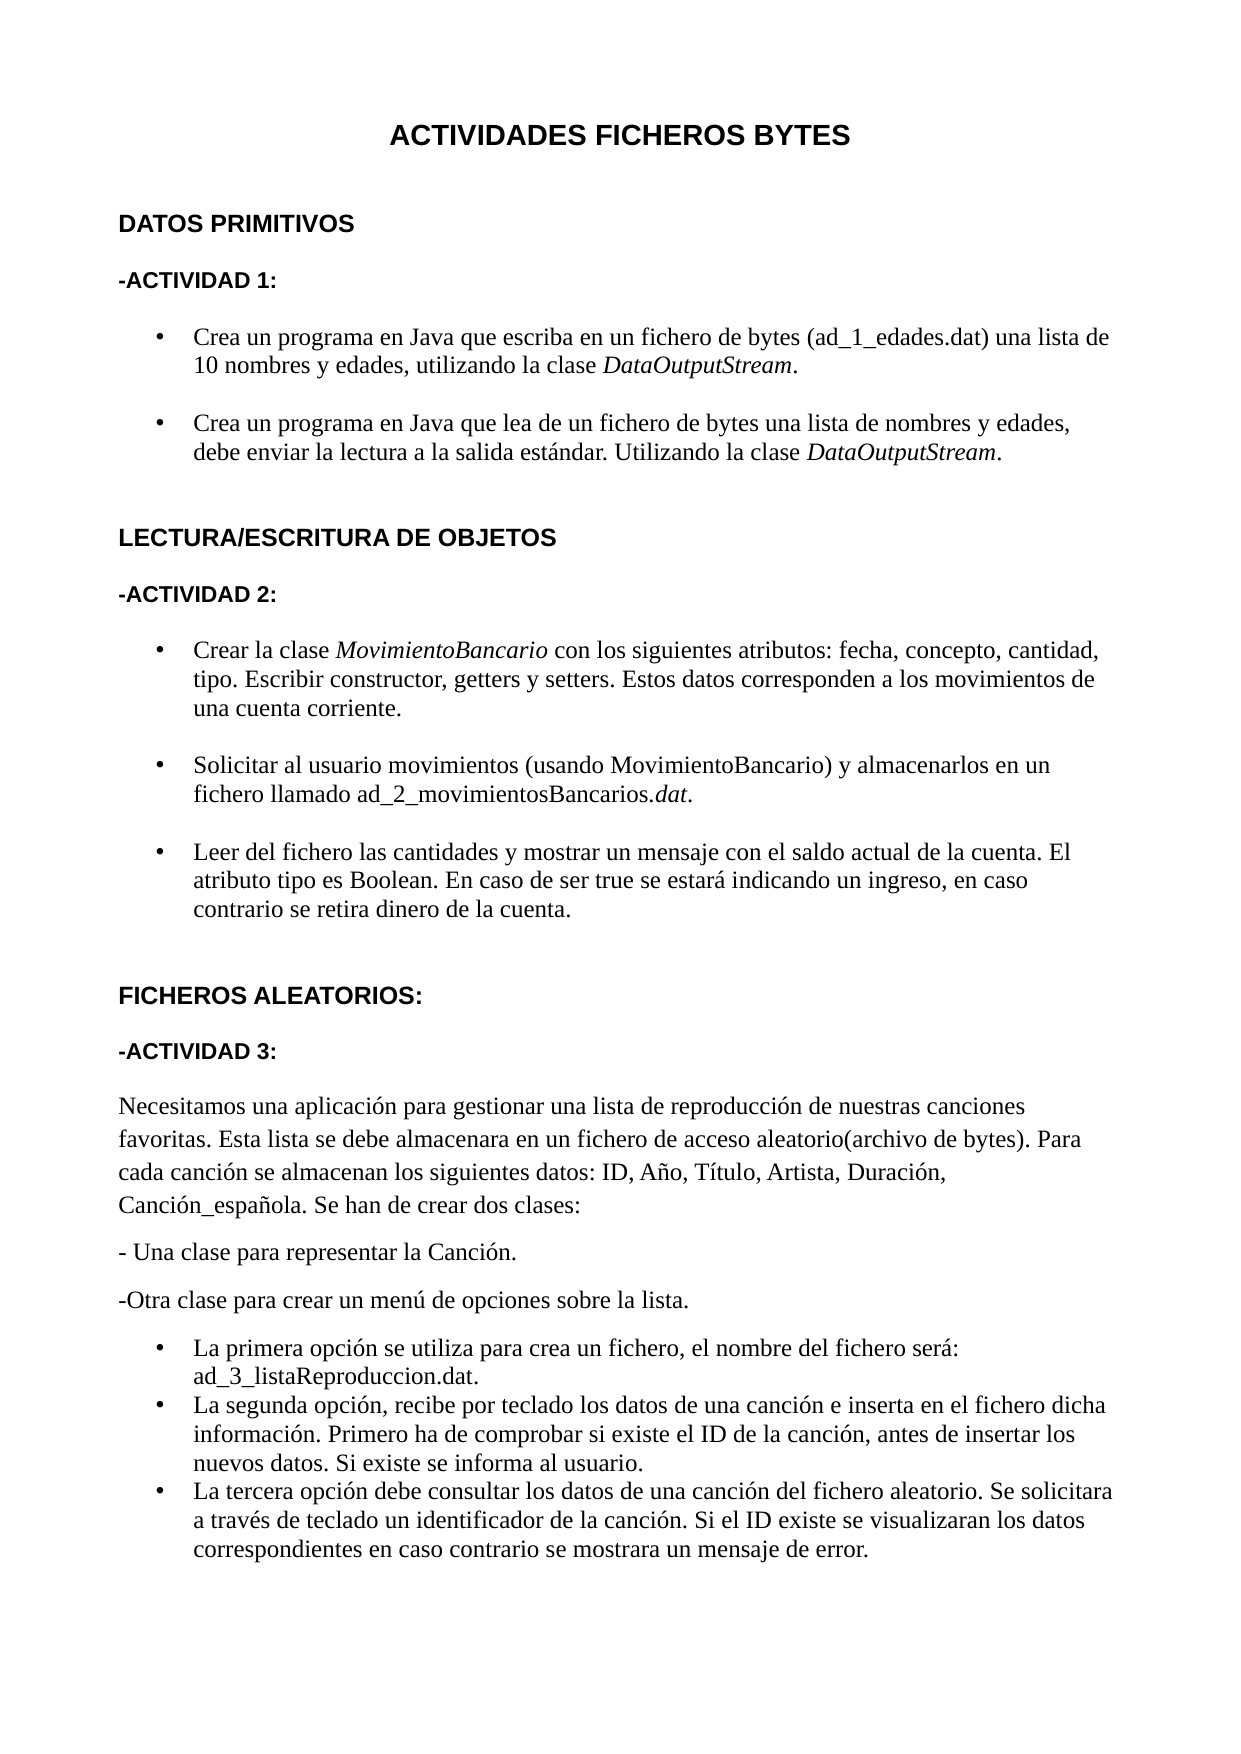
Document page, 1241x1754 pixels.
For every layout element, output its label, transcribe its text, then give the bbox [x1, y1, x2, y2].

list Crea un programa en Java que escriba en un fichero de bytes (ad_1_edades.dat) una lista de 10 nombres y edades, utilizando la clase DataOutputStream. [156, 322, 1122, 379]
text -ACTIVIDAD 3: [118, 1038, 1122, 1064]
text -Otra clase para crear un menú de opciones sobre la lista. [118, 1285, 1122, 1314]
text FICHEROS ALEATORIOS: [118, 981, 1122, 1009]
text -ACTIVIDAD 1: [118, 267, 1122, 293]
text - Una clase para representar la Canción. [118, 1237, 1122, 1266]
list La primera opción se utiliza para crea un fichero, el nombre del fichero será: ad_3_listaReproduccion.dat. [156, 1333, 1122, 1390]
list Solicitar al usuario movimientos (usando MovimientoBancario) y almacenarlos en un fichero llamado ad_2_movimientosBancarios.dat. [156, 751, 1122, 808]
text DATOS PRIMITIVOS [118, 209, 1122, 238]
list La segunda opción, recibe por teclado los datos de una canción e inserta en el fichero dicha información. Primero ha de comprobar si existe el ID de la canción, antes de insertar los nuevos datos. Si existe se informa al usuario. [156, 1390, 1122, 1476]
text ACTIVIDADES FICHEROS BYTES [118, 118, 1122, 152]
list Crear la clase MovimientoBancario con los siguientes atributos: fecha, concepto, cantidad, tipo. Escribir constructor, getters y setters. Estos datos corresponden a los movimientos de una cuenta corriente. [156, 636, 1122, 722]
text -ACTIVIDAD 2: [118, 581, 1122, 607]
list Leer del fichero las cantidades y mostrar un mensaje con el saldo actual de la cuenta. El atributo tipo es Boolean. En caso de ser true se estará indicando un ingreso, en caso contrario se retira dinero de la cuenta. [156, 837, 1122, 923]
list La tercera opción debe consultar los datos de una canción del fichero aleatorio. Se solicitara a través de teclado un identificador de la canción. Si el ID existe se visualizaran los datos correspondientes en caso contrario se mostrara un mensaje de error. [156, 1476, 1122, 1563]
text LECTURA/ESCRITURA DE OBJETOS [118, 523, 1122, 552]
list Crea un programa en Java que lea de un fichero de bytes una lista de nombres y edades, debe enviar la lectura a la salida estándar. Utilizando la clase DataOutputStream. [156, 408, 1122, 466]
text Necesitamos una aplicación para gestionar una lista de reproducción de nuestras canciones favoritas. Esta lista se debe almacenara en un fichero de acceso aleatorio(archivo de bytes). Para cada canción se almacenan los siguientes datos: ID, Año, Título, Artista, Duración, Canción_española. Se han de crear dos clases: [118, 1091, 1122, 1219]
